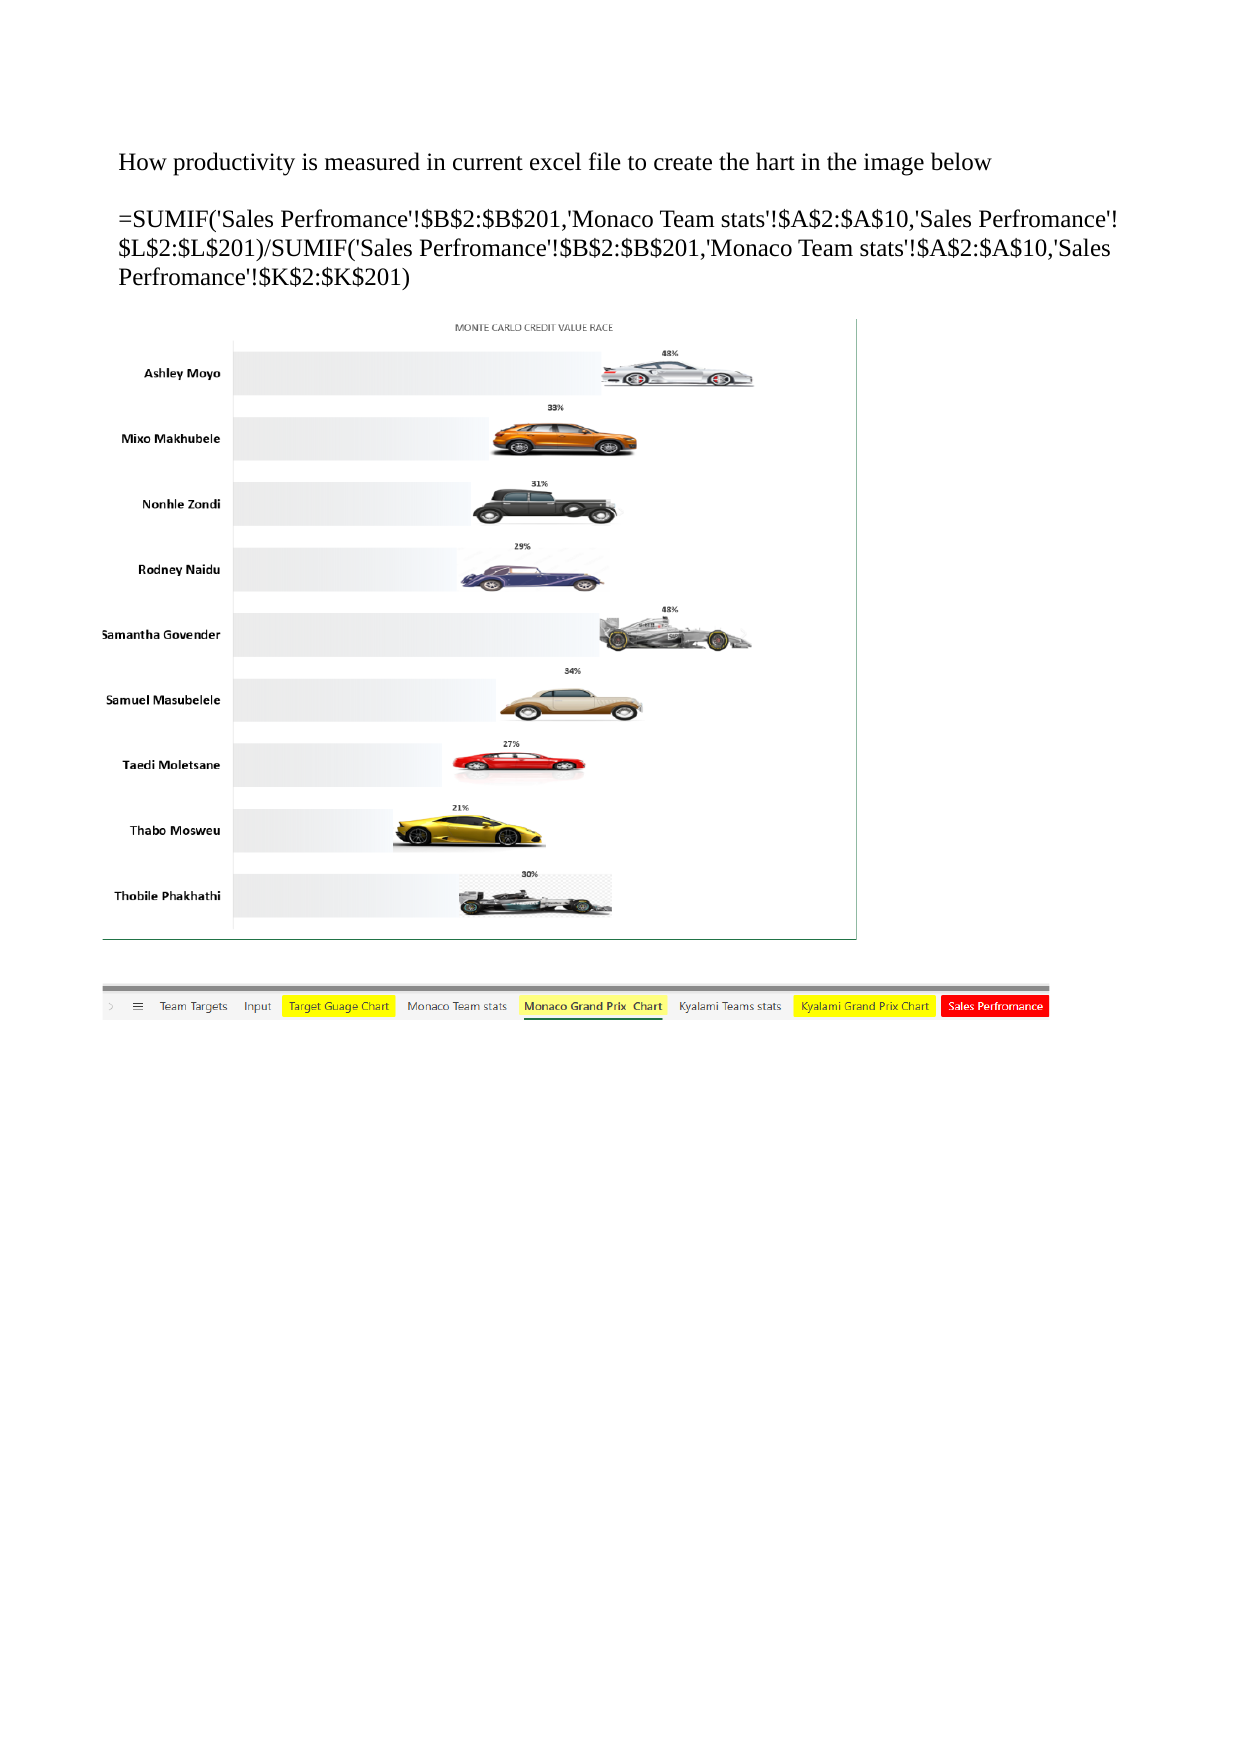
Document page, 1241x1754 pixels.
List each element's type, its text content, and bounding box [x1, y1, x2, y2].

picture [102, 319, 1050, 1020]
text =SUMIF('Sales Perfromance'!$B$2:$B$201,'Monaco Team stats'!$A$2:$A$10,'Sales Perfromance'!$L$2:$L$201)/SUMIF('Sales Perfromance'!$B$2:$B$201,'Monaco Team stats'!$A$2:$A$10,'Sales Perfromance'!$K$2:$K$201) [118, 204, 1122, 291]
text How productivity is measured in current excel file to create the hart in the image below [118, 147, 1122, 204]
